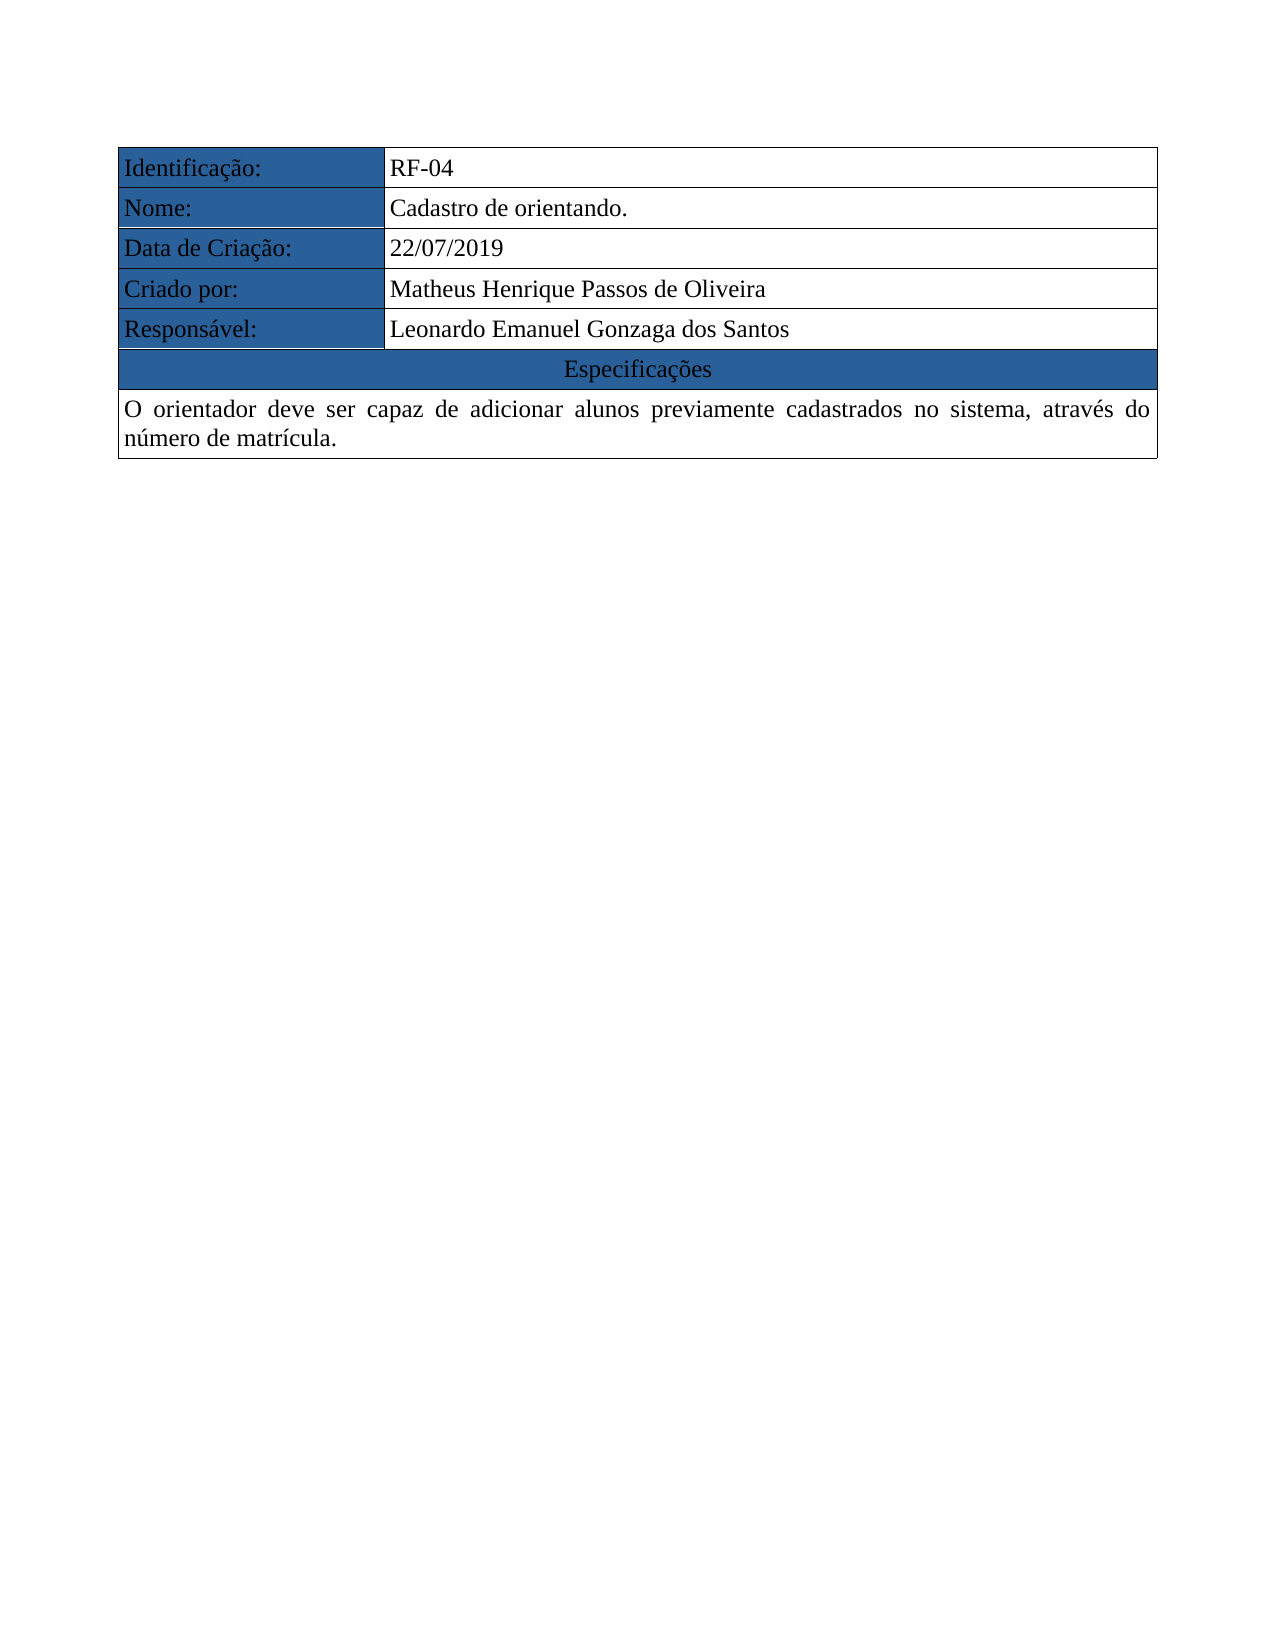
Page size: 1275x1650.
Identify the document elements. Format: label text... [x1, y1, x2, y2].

table_cell Criado por: [119, 269, 384, 308]
table_cell O orientador deve ser capaz de adicionar alunos previamente cadastrados no sistema, através do número de matrícula. [119, 390, 1157, 458]
table_cell Responsável: [119, 309, 384, 348]
table_header Identificação: [119, 148, 384, 187]
table_cell Data de Criação: [119, 229, 384, 268]
table_header RF-04 [385, 148, 1157, 187]
table_cell Cadastro de orientando. [385, 188, 1157, 227]
table_cell Matheus Henrique Passos de Oliveira [385, 269, 1157, 308]
table_cell Leonardo Emanuel Gonzaga dos Santos [385, 309, 1157, 348]
table_cell Nome: [119, 188, 384, 227]
table_cell Especificações [119, 350, 1157, 389]
table_cell 22/07/2019 [385, 229, 1157, 268]
